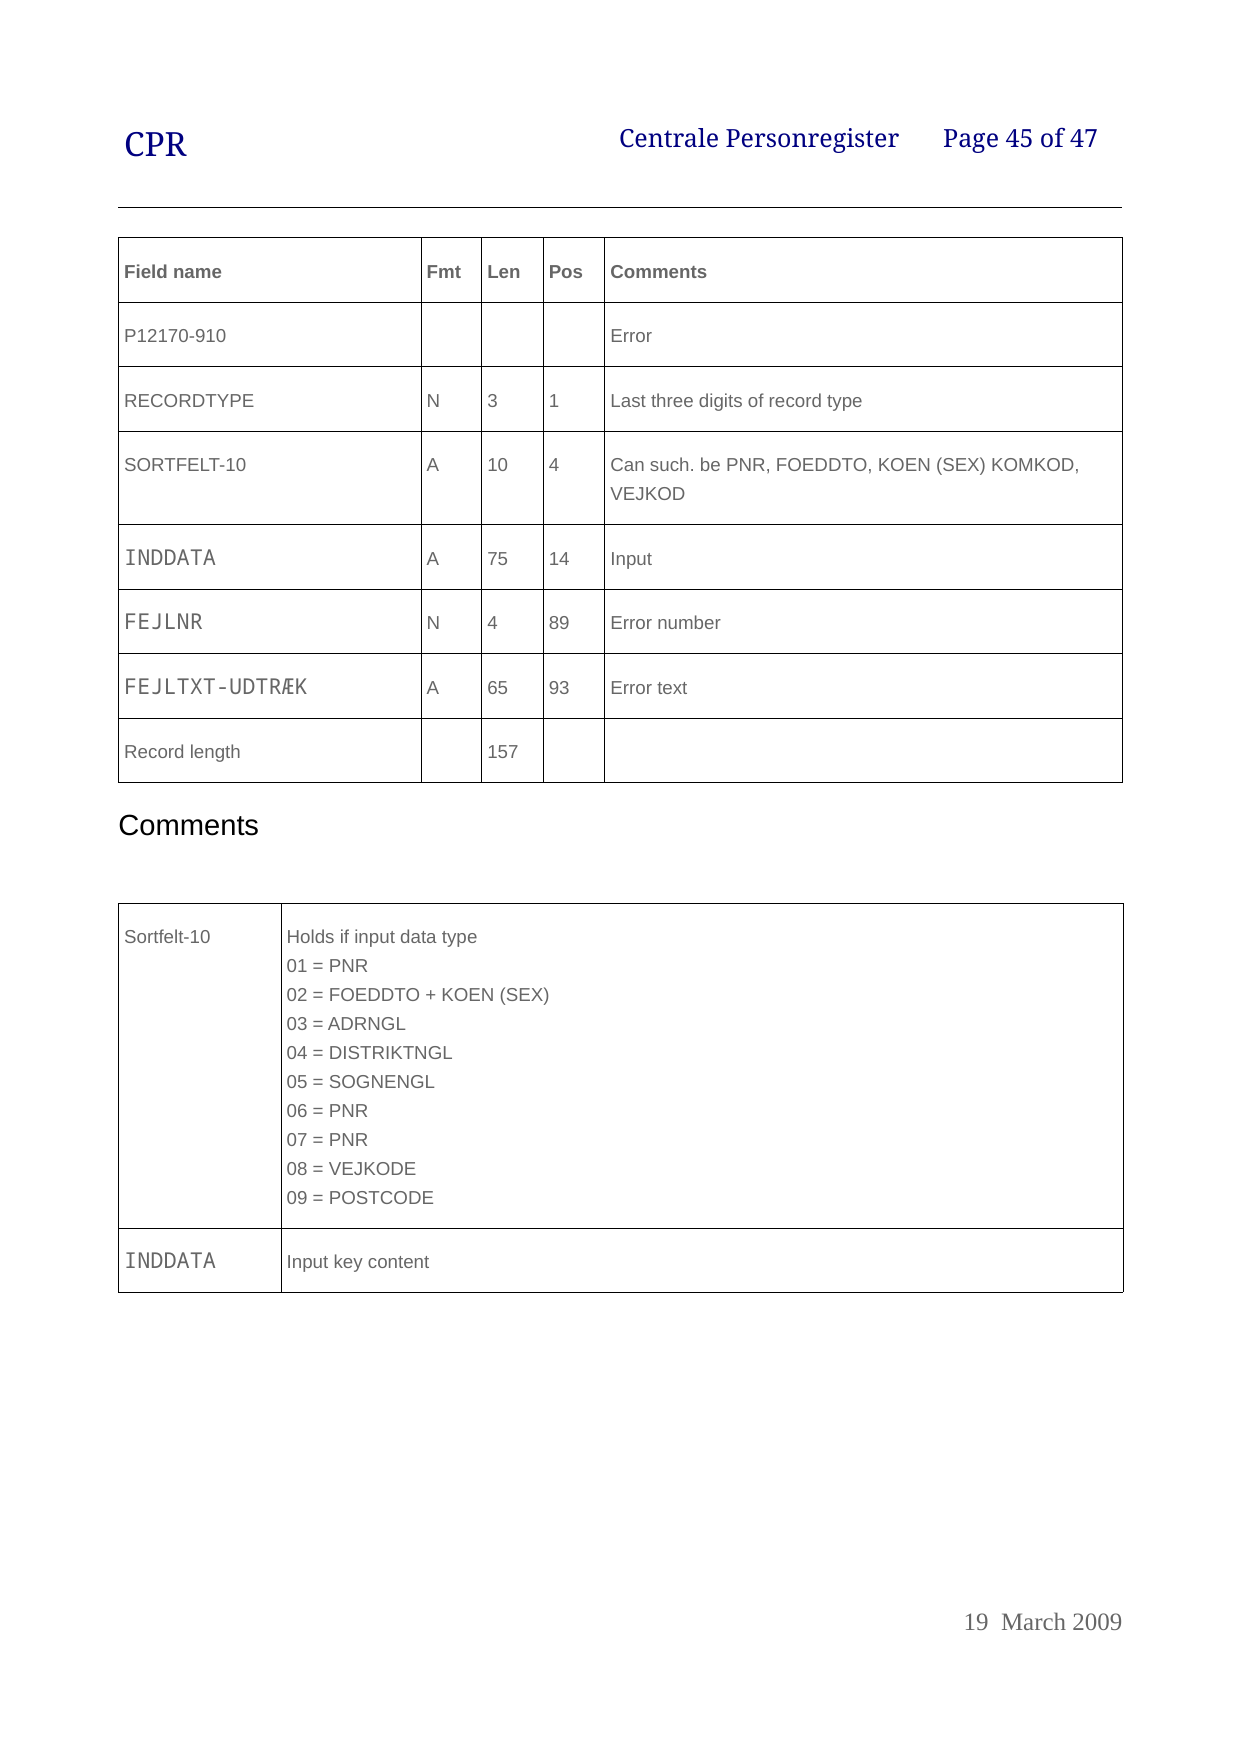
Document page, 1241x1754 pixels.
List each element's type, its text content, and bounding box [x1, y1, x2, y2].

table_cell INDDATA [119, 1229, 281, 1292]
table_cell Input [605, 525, 1122, 588]
table_cell 10 [482, 432, 543, 524]
table_cell [422, 719, 481, 782]
table_cell 93 [544, 654, 604, 717]
table_cell P12170-910 [119, 303, 421, 366]
table_cell A [422, 654, 481, 717]
table_header Sortfelt-10 [119, 904, 281, 1228]
table_cell 14 [544, 525, 604, 588]
table_header Pos [544, 238, 604, 302]
table_cell FEJLNR [119, 590, 421, 653]
table_cell N [422, 367, 481, 431]
table_cell INDDATA [119, 525, 421, 588]
table_cell 3 [482, 367, 543, 431]
table_cell FEJLTXT-UDTRÆK [119, 654, 421, 717]
table_cell A [422, 432, 481, 524]
table_cell 65 [482, 654, 543, 717]
subtitle Comments [118, 807, 1122, 841]
table_cell 4 [544, 432, 604, 524]
table_cell Error number [605, 590, 1122, 653]
table_cell Record length [119, 719, 421, 782]
table_cell 157 [482, 719, 543, 782]
table_cell 4 [482, 590, 543, 653]
table_cell [422, 303, 481, 366]
table_cell Can such. be PNR, FOEDDTO, KOEN (SEX) KOMKOD, VEJKOD [605, 432, 1122, 524]
table_header Comments [605, 238, 1122, 302]
table_cell A [422, 525, 481, 588]
table_cell SORTFELT-10 [119, 432, 421, 524]
table_cell [544, 303, 604, 366]
table_cell [605, 719, 1122, 782]
table_header Fmt [422, 238, 481, 302]
table_cell Input key content [282, 1229, 1123, 1292]
table_cell Error [605, 303, 1122, 366]
table_header Len [482, 238, 543, 302]
table_cell 89 [544, 590, 604, 653]
table_cell N [422, 590, 481, 653]
table_cell Error text [605, 654, 1122, 717]
table_cell [482, 303, 543, 366]
table_cell 75 [482, 525, 543, 588]
table_cell 1 [544, 367, 604, 431]
table_cell RECORDTYPE [119, 367, 421, 431]
table_header Holds if input data type 01 = PNR 02 = FOEDDTO + KOEN (SEX) 03 = ADRNGL 04 = DISTRIKTNGL 05 = SOGNENGL 06 = PNR 07 = PNR 08 = VEJKODE 09 = POSTCODE [282, 904, 1123, 1228]
table_header Field name [119, 238, 421, 302]
table_cell [544, 719, 604, 782]
table_cell Last three digits of record type [605, 367, 1122, 431]
